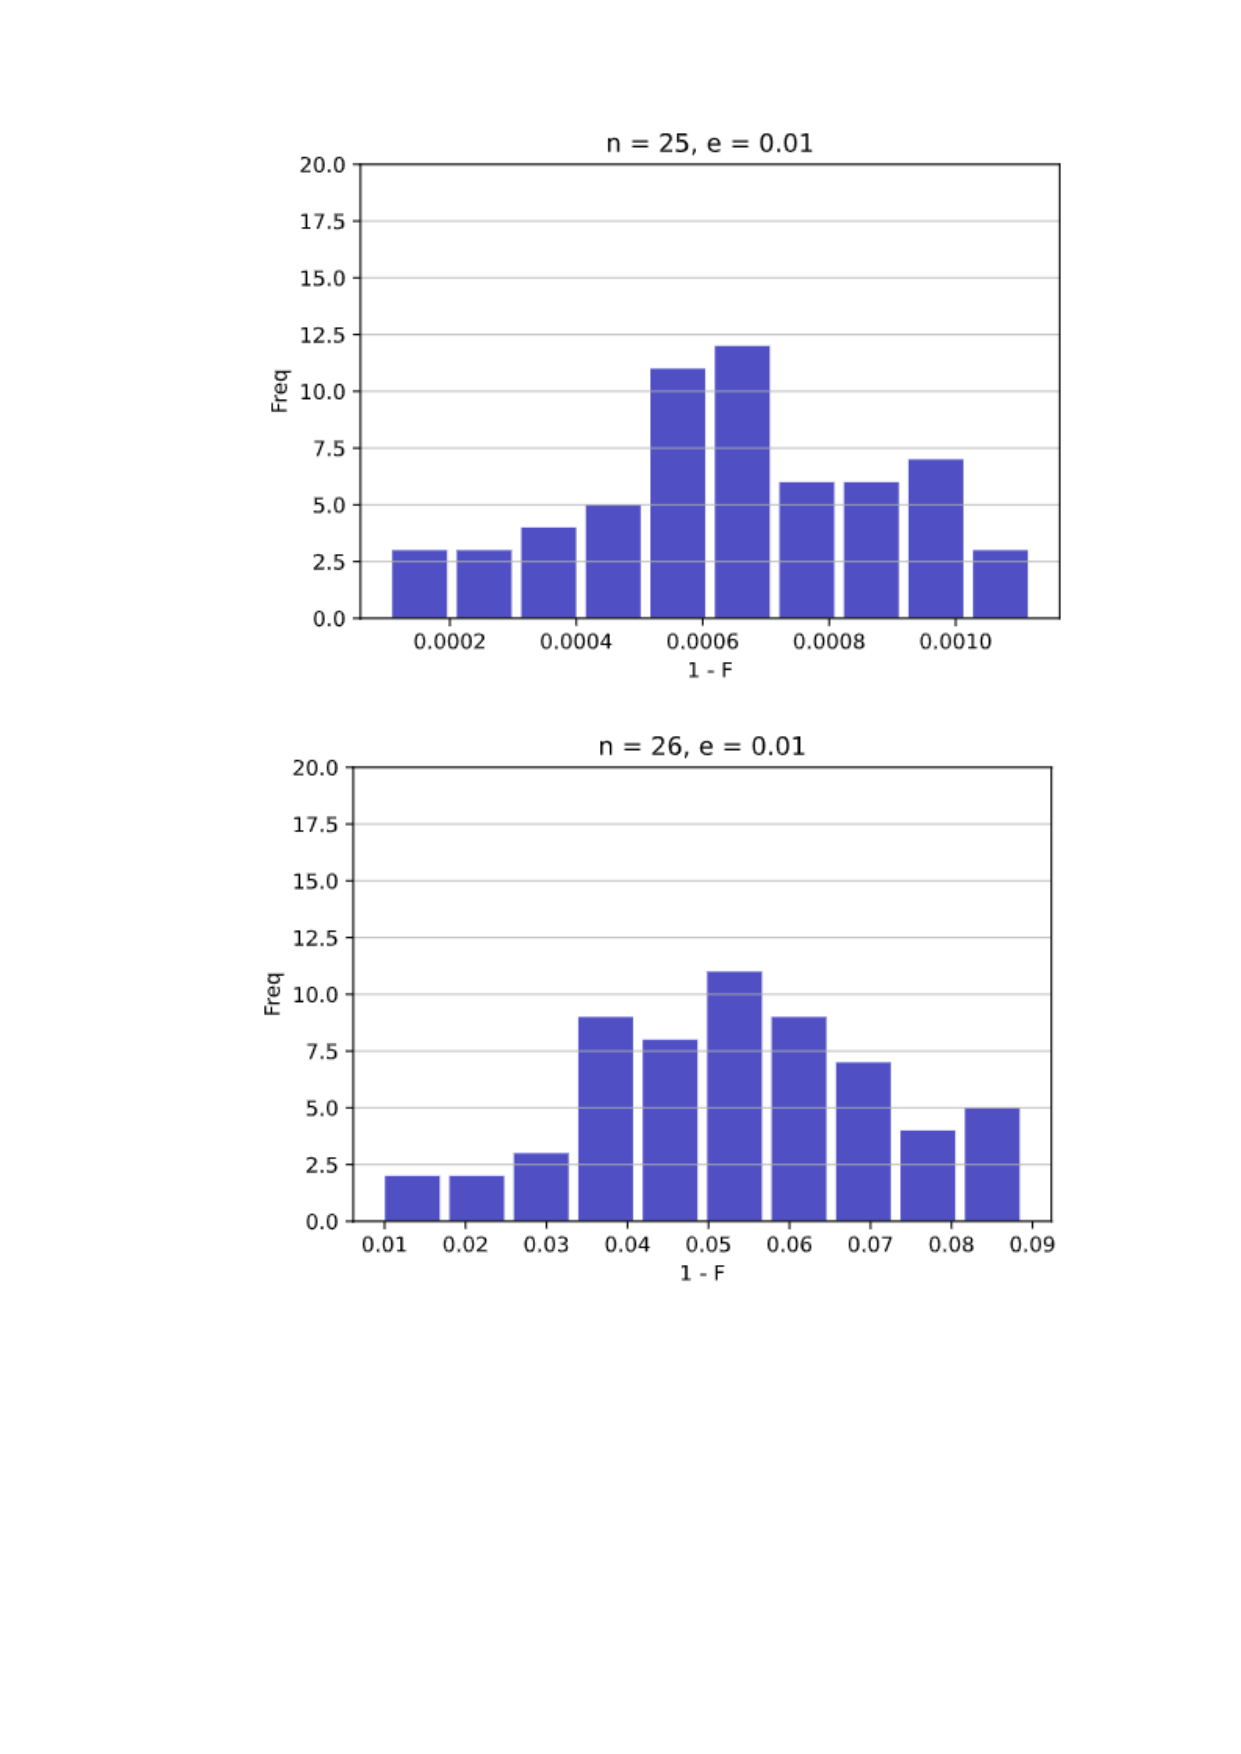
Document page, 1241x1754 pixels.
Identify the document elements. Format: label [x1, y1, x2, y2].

table_header [177, 721, 1152, 1324]
picture [256, 118, 1074, 697]
picture [249, 721, 1071, 1300]
table_header [177, 118, 1152, 721]
